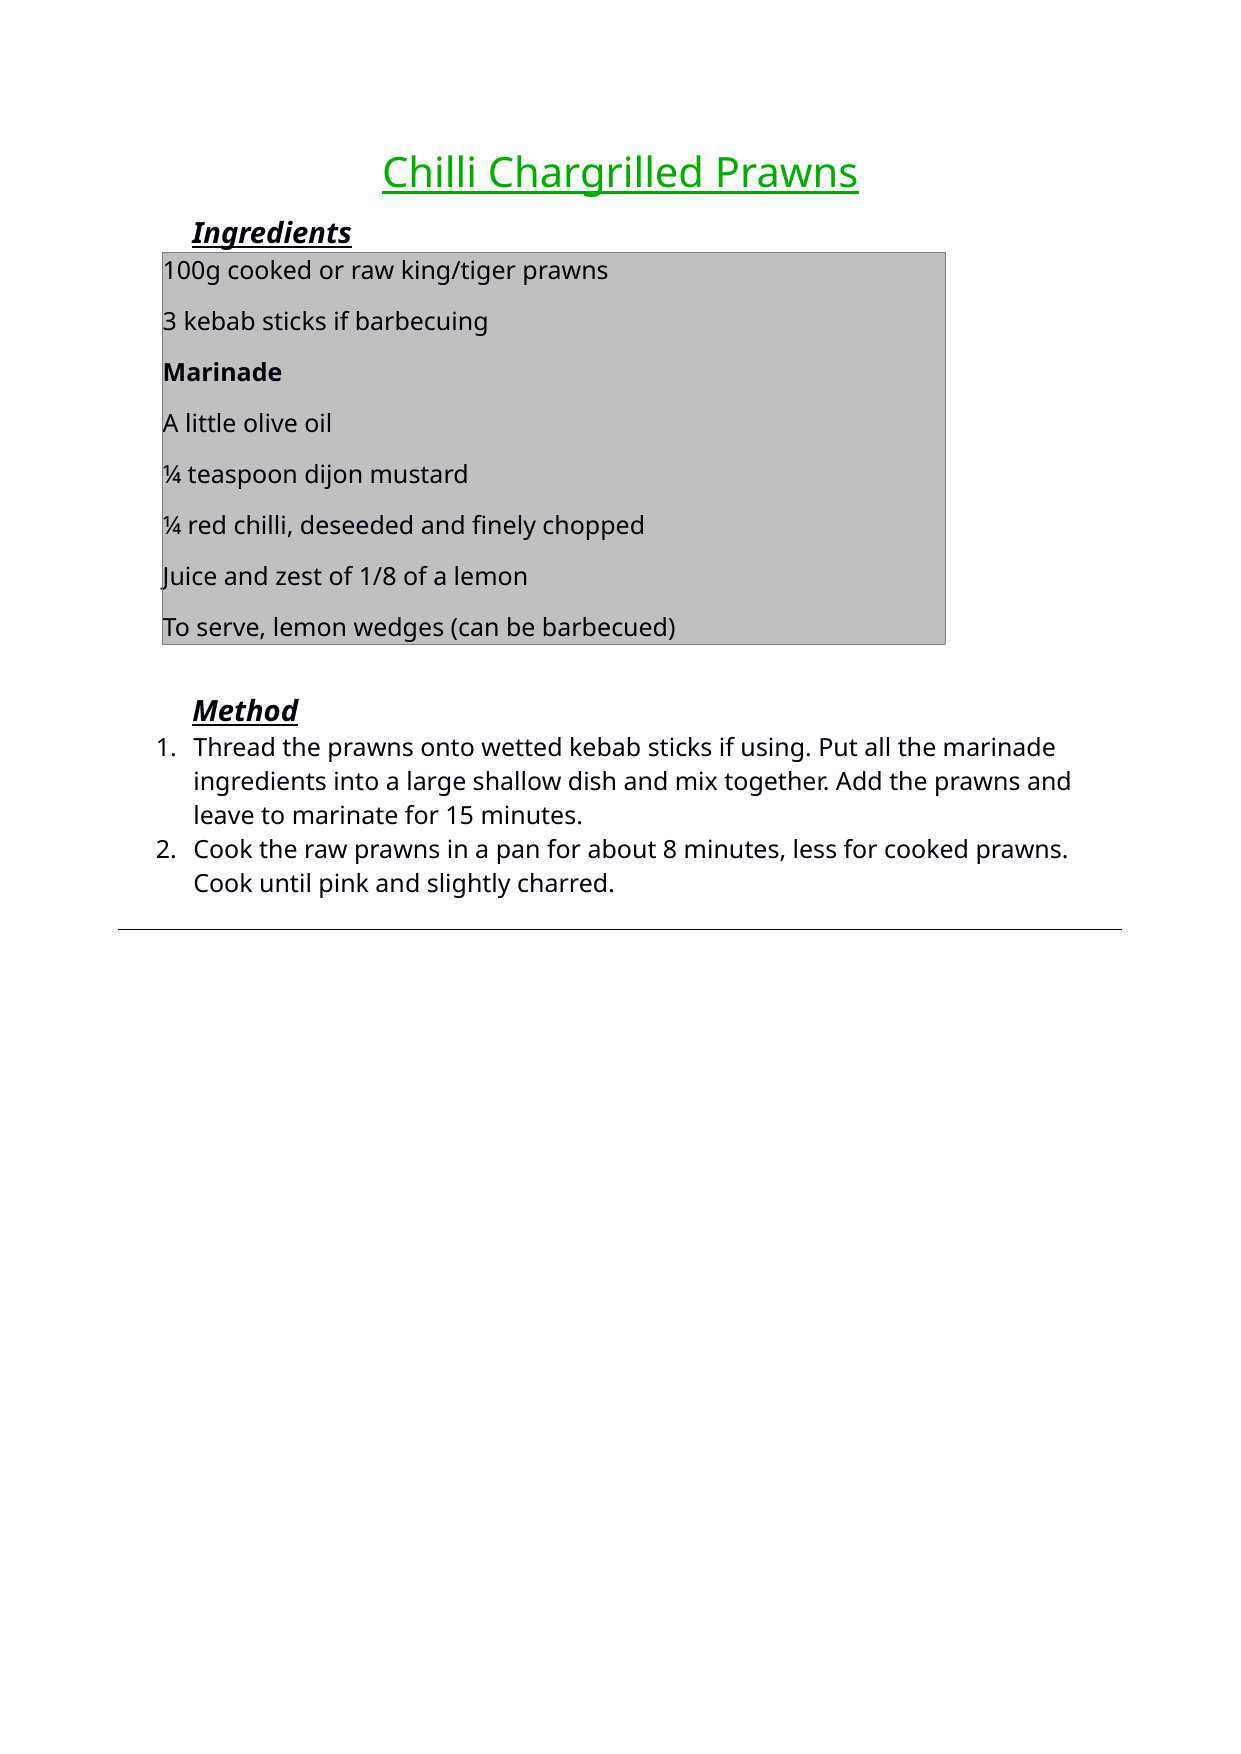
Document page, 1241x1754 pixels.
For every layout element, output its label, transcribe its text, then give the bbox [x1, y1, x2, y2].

text Juice and zest of 1/8 of a lemon [163, 558, 945, 593]
text 3 kebab sticks if barbecuing [163, 303, 945, 338]
text ¼ teaspoon dijon mustard [163, 456, 945, 491]
list Thread the prawns onto wetted kebab sticks if using. Put all the marinade ingredients into a large shallow dish and mix together. Add the prawns and leave to marinate for 15 minutes. [156, 730, 1122, 832]
subtitle Ingredients [192, 212, 1122, 252]
list Cook the raw prawns in a pan for about 8 minutes, less for cooked prawns. Cook until pink and slightly charred. [156, 832, 1122, 900]
text Marinade [163, 354, 945, 389]
text 100g cooked or raw king/tiger prawns [163, 253, 945, 287]
subtitle Method [192, 690, 1122, 730]
subtitle Chilli Chargrilled Prawns [118, 143, 1122, 200]
text To serve, lemon wedges (can be barbecued) [163, 609, 945, 644]
text ¼ red chilli, deseeded and finely chopped [163, 507, 945, 542]
text A little olive oil [163, 405, 945, 440]
